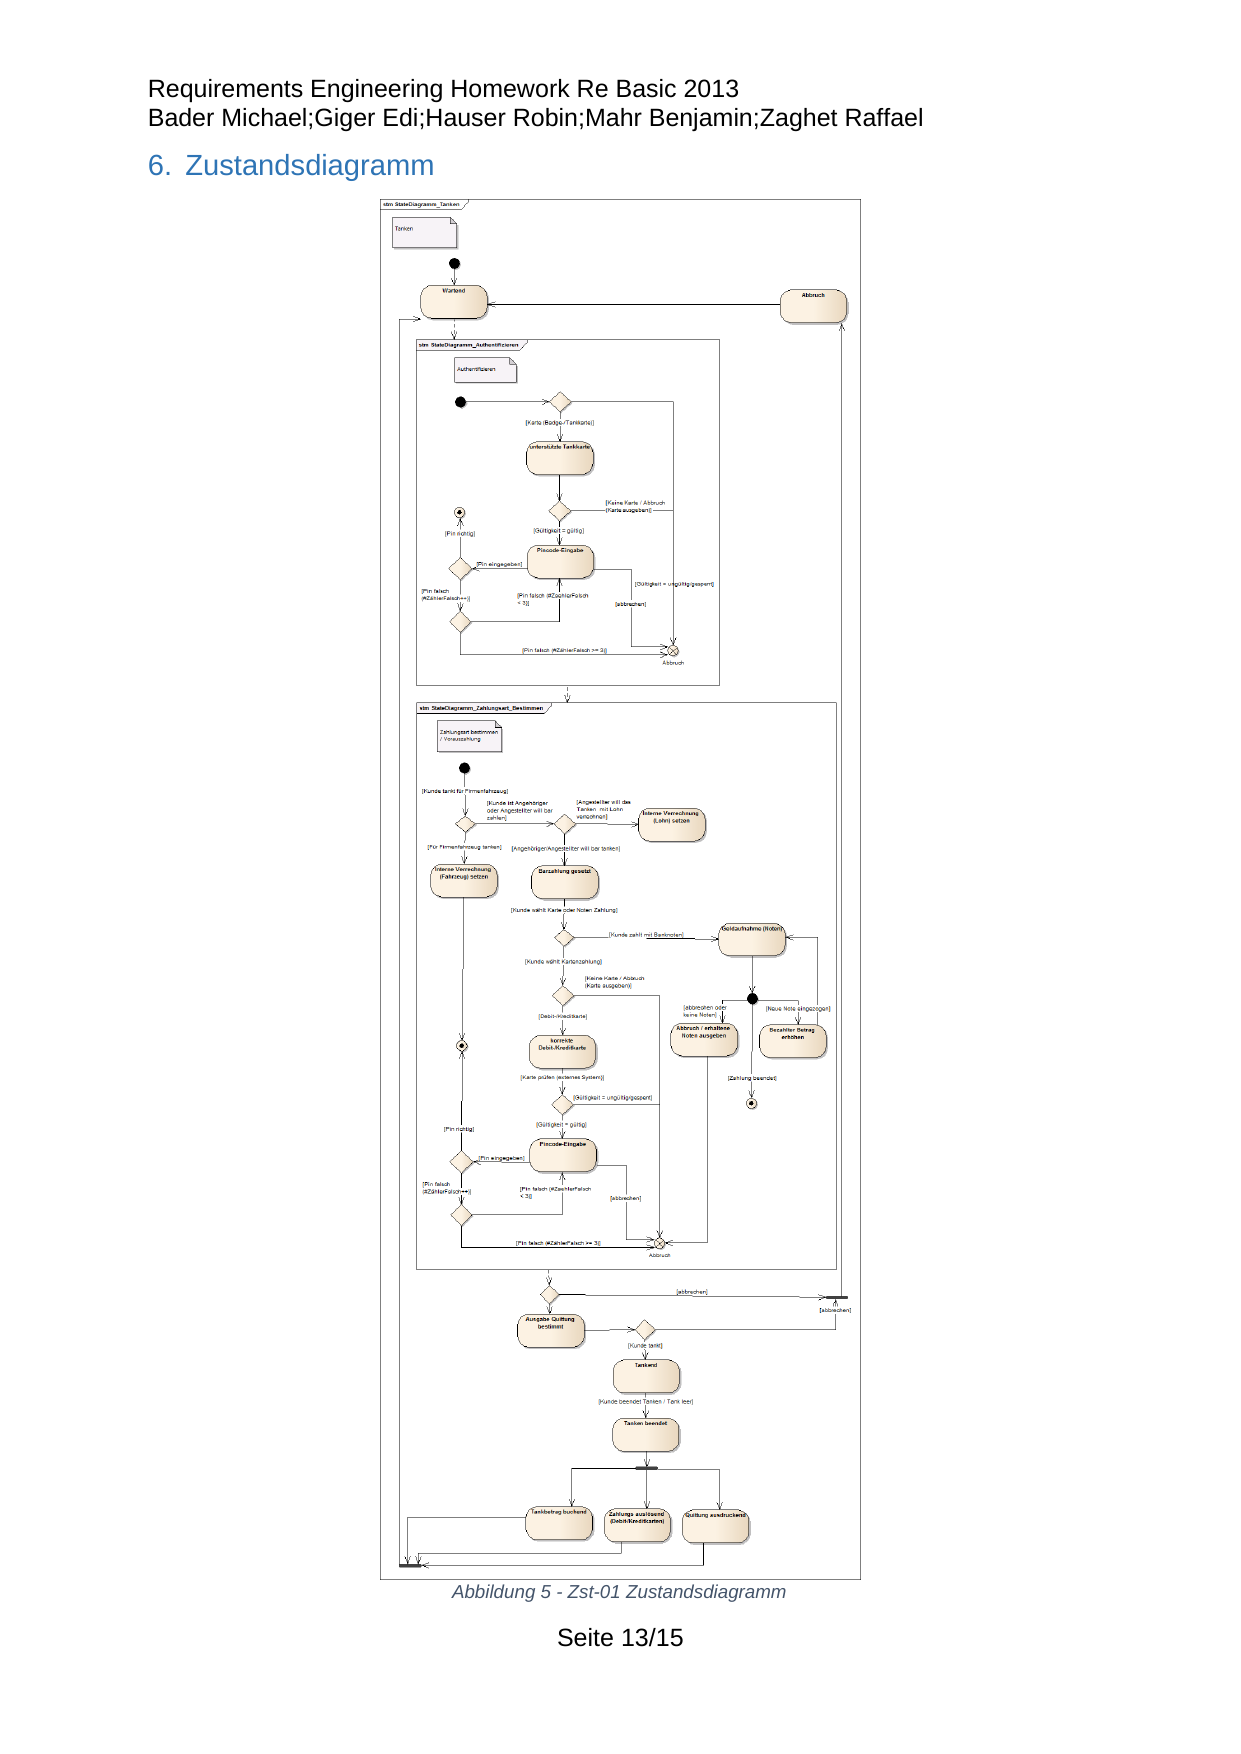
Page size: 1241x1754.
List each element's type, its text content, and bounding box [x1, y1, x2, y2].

text Abbildung 5 - Zst-01 Zustandsdiagramm [148, 1581, 1093, 1602]
subtitle Zustandsdiagramm [148, 148, 1093, 181]
